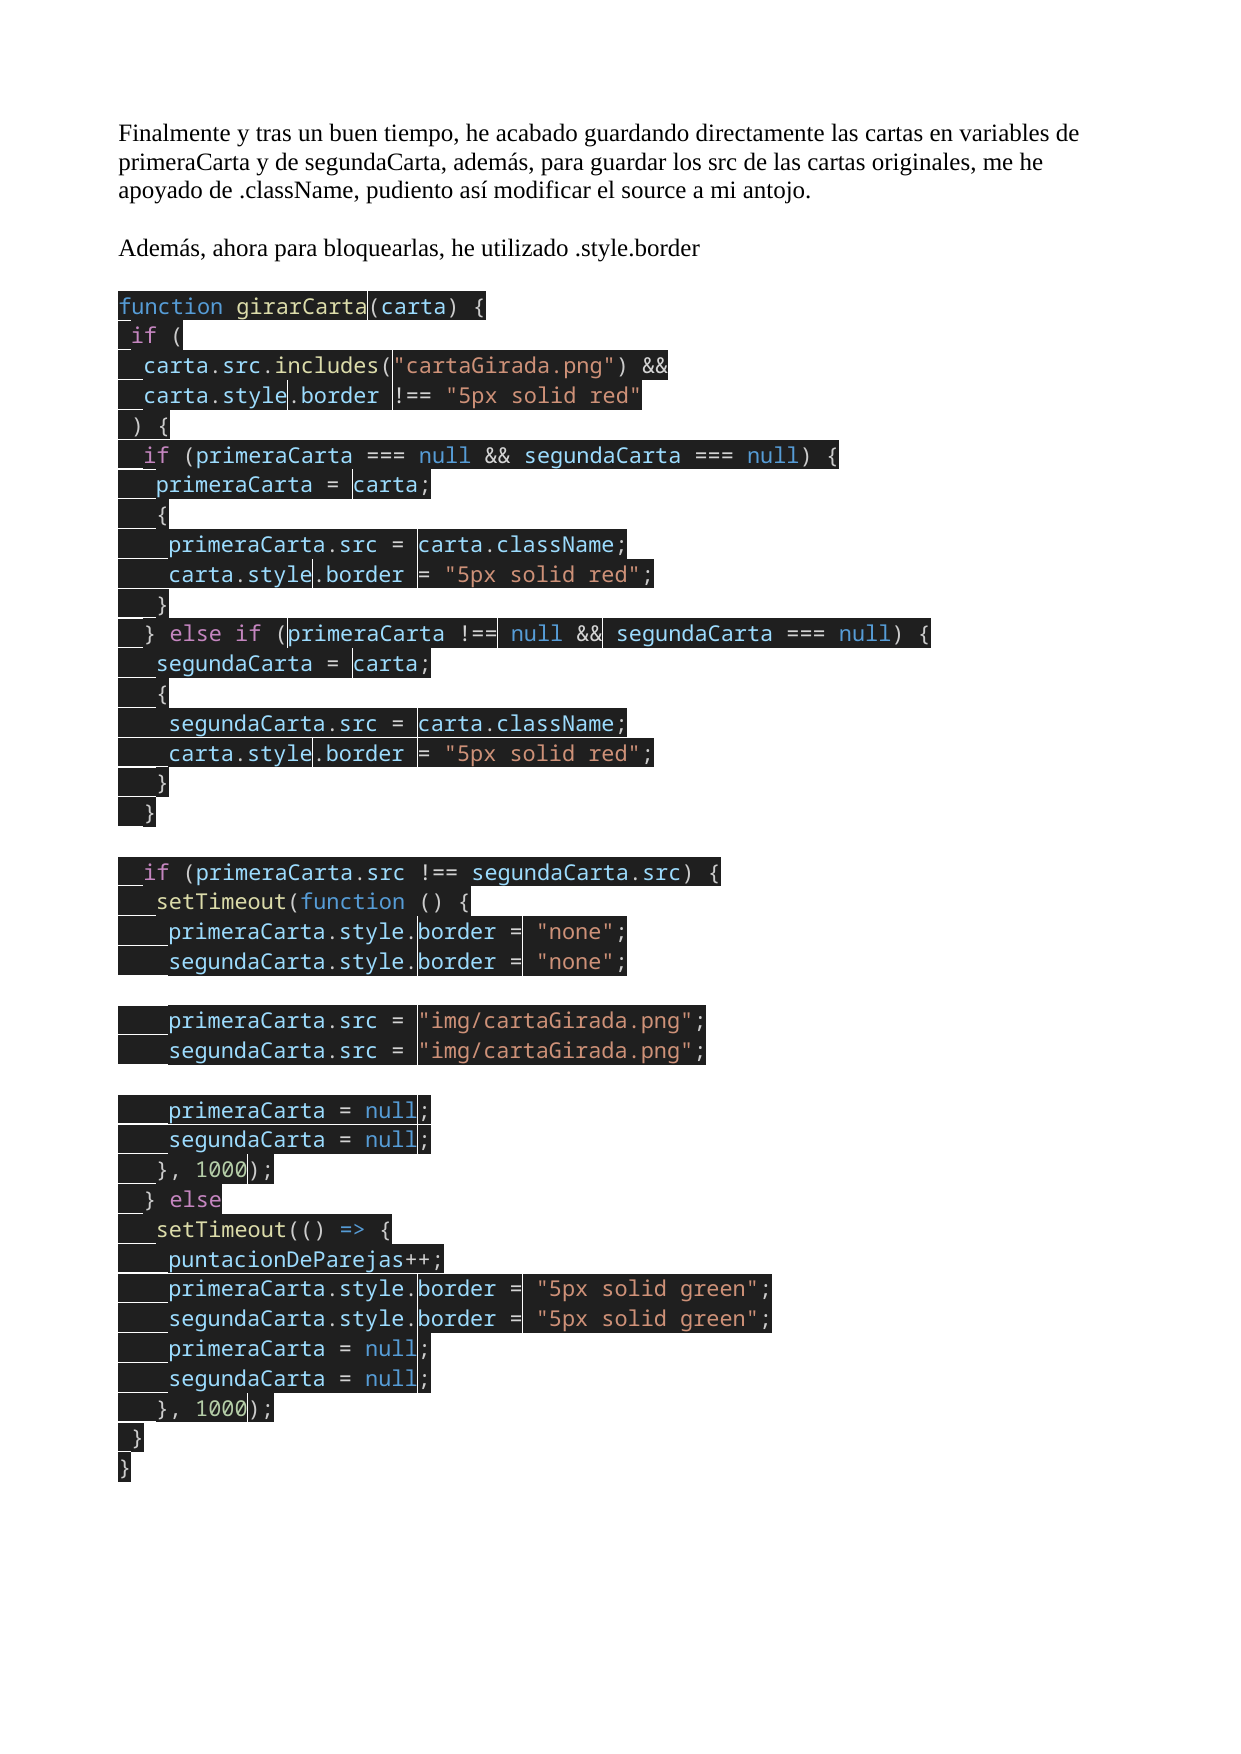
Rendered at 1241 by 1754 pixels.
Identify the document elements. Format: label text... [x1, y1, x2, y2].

text } [118, 588, 1122, 618]
text if ( [118, 320, 1122, 350]
text { [118, 678, 1122, 708]
text puntacionDeParejas++; [118, 1244, 1122, 1273]
text segundaCarta = null; [118, 1363, 1122, 1393]
text Además, ahora para bloquearlas, he utilizado .style.border [118, 233, 1122, 262]
text segundaCarta = null; [118, 1124, 1122, 1154]
text setTimeout(function () { [118, 886, 1122, 916]
text segundaCarta.style.border = "none"; [118, 946, 1122, 976]
text segundaCarta = carta; [118, 648, 1122, 678]
text } [118, 1422, 1122, 1452]
text function girarCarta(carta) { [118, 291, 1122, 320]
text setTimeout(() => { [118, 1214, 1122, 1244]
text }, 1000); [118, 1393, 1122, 1422]
text } else if (primeraCarta !== null && segundaCarta === null) { [118, 618, 1122, 648]
text primeraCarta.src = "img/cartaGirada.png"; [118, 1005, 1122, 1035]
text primeraCarta.src = carta.className; [118, 529, 1122, 559]
text segundaCarta.src = "img/cartaGirada.png"; [118, 1035, 1122, 1065]
text if (primeraCarta.src !== segundaCarta.src) { [118, 857, 1122, 886]
text carta.src.includes("cartaGirada.png") && [118, 350, 1122, 380]
text }, 1000); [118, 1154, 1122, 1184]
text ) { [118, 410, 1122, 439]
text } [118, 797, 1122, 827]
text if (primeraCarta === null && segundaCarta === null) { [118, 439, 1122, 469]
text carta.style.border = "5px solid red"; [118, 559, 1122, 588]
text primeraCarta = carta; [118, 469, 1122, 499]
text segundaCarta.src = carta.className; [118, 708, 1122, 737]
text } [118, 1452, 1122, 1482]
text primeraCarta = null; [118, 1095, 1122, 1124]
text carta.style.border = "5px solid red"; [118, 737, 1122, 767]
text } [118, 767, 1122, 797]
text primeraCarta.style.border = "5px solid green"; [118, 1273, 1122, 1303]
text carta.style.border !== "5px solid red" [118, 380, 1122, 410]
text { [118, 499, 1122, 529]
text primeraCarta.style.border = "none"; [118, 916, 1122, 946]
text } else [118, 1184, 1122, 1214]
text primeraCarta = null; [118, 1333, 1122, 1363]
text segundaCarta.style.border = "5px solid green"; [118, 1303, 1122, 1333]
text Finalmente y tras un buen tiempo, he acabado guardando directamente las cartas en variables de primeraCarta y de segundaCarta, además, para guardar los src de las cartas originales, me he apoyado de .className, pudiento así modificar el source a mi antojo. [118, 118, 1122, 204]
